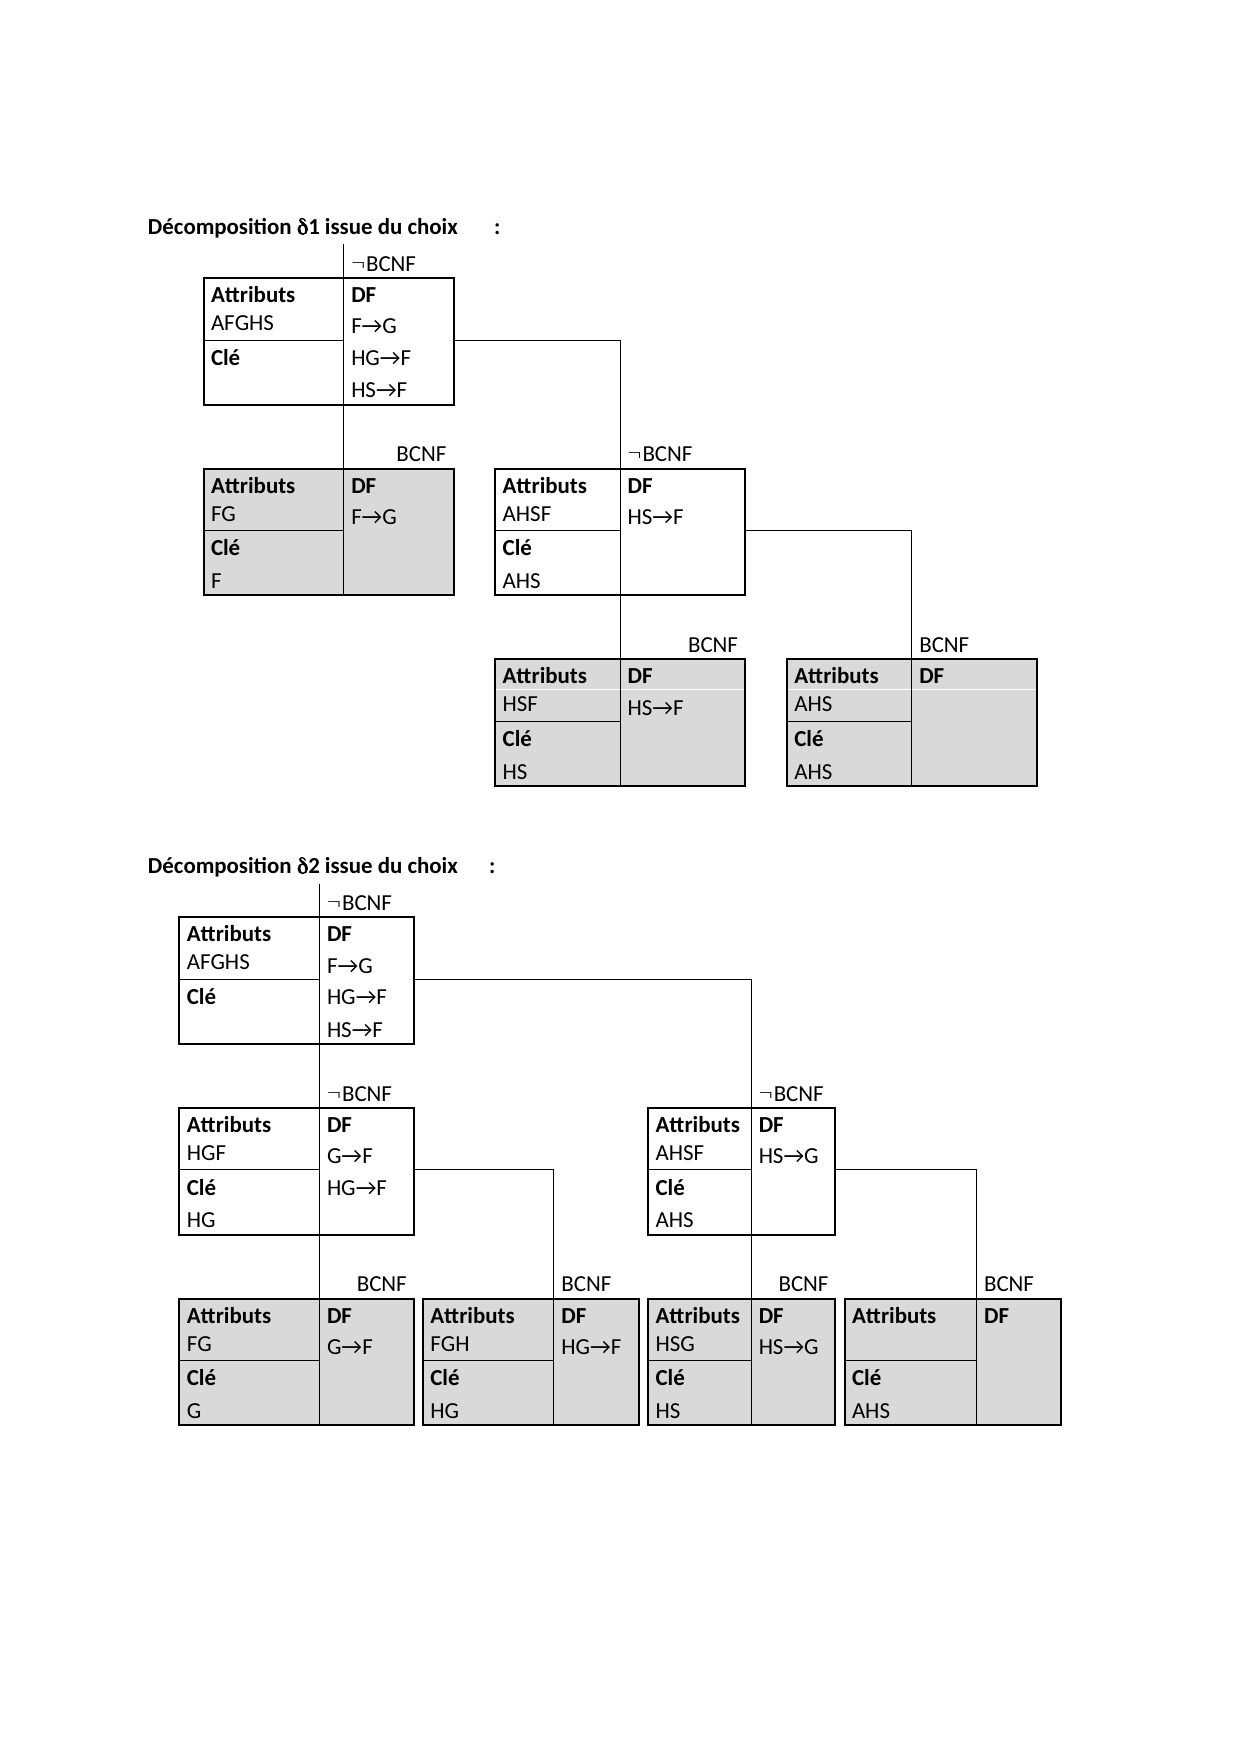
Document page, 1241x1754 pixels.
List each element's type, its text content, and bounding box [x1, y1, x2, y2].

table_cell [320, 1201, 413, 1233]
table_cell Clé [496, 531, 620, 561]
table_cell [845, 1043, 977, 1074]
table_cell [415, 1298, 422, 1329]
table_cell [344, 561, 453, 594]
table_cell AHSF [649, 1138, 751, 1169]
table_cell G [180, 1391, 319, 1424]
table_cell [554, 1234, 639, 1265]
table_cell HS→G [752, 1138, 834, 1169]
table_cell [621, 752, 744, 785]
table_cell [423, 980, 554, 1010]
table_cell [204, 690, 344, 721]
table_cell [836, 1107, 844, 1138]
table_cell Attributs [180, 1109, 319, 1138]
table_cell [648, 980, 751, 1010]
table_cell HS→G [752, 1329, 834, 1360]
table_cell Clé [205, 531, 343, 561]
table_cell [344, 596, 453, 625]
table_cell [454, 435, 495, 468]
table_cell [836, 1329, 844, 1360]
table_cell HG→F [320, 1169, 413, 1201]
table_cell [845, 1138, 977, 1169]
table_cell [415, 948, 423, 979]
table_cell DF [320, 1109, 413, 1138]
table_cell BCNF [621, 435, 745, 468]
table_cell [204, 658, 344, 689]
table_cell [746, 499, 787, 530]
table_cell [787, 561, 911, 594]
table_cell [977, 916, 1061, 947]
table_cell [204, 721, 344, 752]
table_cell [423, 1074, 554, 1107]
table_header BCNF [344, 244, 453, 277]
table_cell [787, 435, 912, 468]
table_cell [836, 1360, 844, 1391]
table_cell [454, 658, 494, 689]
table_cell [554, 1074, 639, 1107]
table_cell Attributs [788, 660, 911, 689]
table_cell BCNF [320, 1265, 414, 1297]
table_cell [745, 277, 787, 308]
table_cell [845, 1234, 976, 1265]
table_cell [414, 1265, 423, 1297]
table_cell HG→F [554, 1329, 638, 1360]
table_header [454, 244, 495, 277]
table_cell [344, 690, 453, 721]
table_cell [415, 980, 423, 1010]
table_cell [554, 1391, 638, 1424]
table_cell [639, 980, 648, 1010]
table_cell AHS [496, 561, 620, 594]
table_cell [320, 1045, 414, 1074]
table_cell [495, 308, 620, 339]
table_cell [554, 1043, 639, 1074]
table_cell Attributs [496, 470, 620, 499]
table_cell [455, 468, 494, 499]
table_cell [414, 1234, 423, 1265]
table_cell Clé [788, 722, 911, 752]
table_cell AHS [788, 690, 911, 721]
table_cell F→G [320, 948, 413, 979]
table_cell AHS [846, 1391, 976, 1424]
table_cell [752, 979, 835, 1010]
table_cell [204, 625, 344, 658]
table_cell [415, 1138, 423, 1169]
table_cell AHS [649, 1201, 751, 1233]
table_cell [414, 1074, 423, 1107]
table_cell [415, 1170, 423, 1201]
table_cell [454, 690, 494, 721]
table_cell [746, 658, 786, 689]
table_cell [648, 1010, 751, 1043]
table_cell [621, 561, 744, 594]
table_cell [787, 371, 912, 403]
table_cell [787, 308, 912, 339]
table_header [179, 884, 319, 916]
table_cell [845, 979, 977, 1010]
table_cell [977, 1169, 1061, 1201]
table_cell BCNF [977, 1265, 1061, 1297]
table_header [648, 884, 751, 916]
table_cell [423, 1234, 553, 1265]
table_cell [554, 1201, 639, 1233]
table_cell [495, 596, 620, 625]
table_cell DF [977, 1300, 1060, 1329]
table_header [204, 244, 343, 277]
table_cell [415, 1360, 422, 1391]
table_cell HS [496, 752, 620, 785]
table_cell [415, 916, 423, 947]
table_cell Clé [496, 722, 620, 752]
table_cell HG [424, 1391, 553, 1424]
table_cell [912, 690, 1036, 721]
table_cell [415, 1329, 422, 1360]
table_cell [746, 561, 787, 594]
table_cell BCNF [320, 1074, 414, 1107]
table_cell [640, 1391, 647, 1424]
table_cell [414, 1043, 423, 1074]
table_cell HGF [180, 1138, 319, 1169]
table_cell [205, 371, 343, 403]
table_cell HS→F [621, 690, 744, 721]
table_cell [977, 1010, 1061, 1043]
table_cell [648, 1265, 751, 1297]
table_cell HS→F [621, 499, 744, 530]
table_cell [912, 435, 1037, 468]
table_cell [977, 1329, 1060, 1360]
table_cell [621, 721, 744, 752]
table_header [745, 244, 787, 277]
table_cell [787, 340, 912, 371]
table_cell [621, 371, 745, 403]
table_cell AHSF [496, 499, 620, 530]
table_cell [554, 1107, 639, 1138]
table_cell Attributs [180, 918, 319, 947]
table_cell [621, 530, 744, 561]
table_cell [454, 752, 494, 785]
table_cell BCNF [752, 1265, 835, 1297]
table_cell [179, 1074, 319, 1107]
table_cell [455, 308, 495, 339]
table_cell [977, 1201, 1061, 1233]
table_cell BCNF [912, 625, 1037, 658]
table_cell [320, 1391, 413, 1424]
table_cell [836, 1391, 844, 1424]
table_cell [639, 1234, 648, 1265]
table_header [620, 244, 745, 277]
table_cell [752, 1043, 835, 1074]
table_cell [455, 277, 495, 308]
table_cell [423, 1170, 553, 1201]
table_cell [454, 594, 495, 625]
table_cell [746, 531, 787, 561]
table_cell [745, 340, 787, 371]
table_cell [787, 531, 911, 561]
table_cell AFGHS [205, 308, 343, 339]
table_cell [423, 1265, 553, 1297]
table_cell Attributs [205, 279, 343, 308]
table_cell [640, 1360, 647, 1391]
table_cell [845, 1170, 976, 1201]
table_cell [454, 404, 495, 435]
table_cell G→F [320, 1329, 413, 1360]
table_cell [415, 1107, 423, 1138]
table_cell [648, 1043, 751, 1074]
table_cell [320, 1360, 413, 1391]
table_cell DF [320, 918, 413, 947]
table_cell [751, 916, 835, 947]
table_cell DF [912, 660, 1036, 689]
table_cell HG→F [320, 979, 413, 1010]
table_cell [495, 435, 620, 468]
table_cell [787, 499, 912, 530]
table_cell [639, 916, 648, 947]
table_header [845, 884, 977, 916]
table_cell [455, 561, 494, 594]
table_cell [787, 468, 912, 499]
table_cell [745, 435, 787, 468]
table_cell [835, 1265, 844, 1297]
table_cell [745, 308, 787, 339]
table_header [977, 884, 1061, 916]
table_cell [912, 404, 1037, 435]
table_cell HS→F [320, 1010, 413, 1043]
table_cell [835, 1043, 844, 1074]
table_cell FGH [424, 1329, 553, 1360]
table_cell [179, 1265, 319, 1297]
table_cell [495, 371, 620, 403]
table_cell [836, 1138, 844, 1169]
table_cell [554, 948, 639, 979]
table_cell [639, 1074, 648, 1107]
table_cell [746, 468, 787, 499]
table_cell DF [752, 1300, 834, 1329]
table_cell [554, 1010, 639, 1043]
table_cell [845, 1107, 977, 1138]
table_cell Clé [649, 1361, 751, 1391]
table_cell HS→F [344, 371, 453, 403]
table_cell [752, 1236, 835, 1265]
table_cell [621, 404, 745, 435]
table_cell [752, 1169, 834, 1201]
table_cell [912, 530, 1037, 561]
table_cell [746, 721, 786, 752]
table_cell [912, 468, 1037, 499]
table_cell [495, 277, 620, 308]
table_header BCNF [320, 884, 414, 916]
table_cell [977, 1043, 1061, 1074]
table_cell [180, 1010, 319, 1043]
table_cell [344, 625, 453, 658]
table_cell [495, 404, 620, 435]
table_cell Clé [180, 980, 319, 1010]
table_cell [787, 594, 911, 625]
text Décomposition 2 issue du choix : [148, 851, 1093, 879]
table_cell [746, 690, 786, 721]
table_cell Attributs [649, 1300, 751, 1329]
table_cell [423, 1107, 554, 1138]
table_cell [639, 1169, 647, 1201]
table_cell [745, 371, 787, 403]
text Décomposition 1 issue du choix : [148, 212, 1093, 240]
table_cell [912, 340, 1037, 371]
table_cell [745, 404, 787, 435]
table_cell [846, 1329, 976, 1360]
table_cell DF [621, 470, 744, 499]
table_cell BCNF [344, 435, 453, 468]
table_header [912, 244, 1037, 277]
table_cell [639, 1138, 647, 1169]
table_cell [423, 1043, 554, 1074]
table_cell [620, 308, 745, 339]
table_cell Attributs [649, 1109, 751, 1138]
table_cell Attributs [205, 470, 343, 499]
table_cell Clé [846, 1361, 976, 1391]
table_cell [344, 658, 453, 689]
table_cell [204, 752, 344, 785]
table_cell DF [344, 470, 453, 499]
table_cell [179, 1236, 319, 1265]
table_cell [752, 1391, 834, 1424]
table_cell [621, 596, 745, 625]
table_cell DF [554, 1300, 638, 1329]
table_cell Attributs [496, 660, 620, 689]
table_cell [912, 371, 1037, 403]
table_cell [344, 530, 453, 561]
table_cell [912, 721, 1036, 752]
table_cell [344, 752, 453, 785]
table_cell [835, 948, 844, 979]
table_cell [912, 752, 1036, 785]
table_cell DF [320, 1300, 413, 1329]
table_cell [415, 1391, 422, 1424]
table_cell [455, 371, 495, 403]
table_cell [787, 404, 912, 435]
table_cell [746, 752, 786, 785]
table_cell [495, 341, 620, 371]
table_cell [554, 1138, 639, 1169]
table_cell [977, 1138, 1061, 1169]
table_cell [454, 625, 495, 658]
table_cell BCNF [752, 1074, 835, 1107]
table_cell [415, 1201, 423, 1233]
table_cell [455, 341, 495, 371]
table_cell [423, 1201, 553, 1233]
table_cell [648, 1236, 751, 1265]
table_cell HSF [496, 690, 620, 721]
table_header [423, 884, 554, 916]
table_cell HSG [649, 1329, 751, 1360]
table_cell [620, 277, 745, 308]
table_cell [745, 594, 787, 625]
table_cell Attributs [846, 1300, 976, 1329]
table_cell [415, 1010, 423, 1043]
table_cell G→F [320, 1138, 413, 1169]
table_cell [554, 916, 639, 947]
table_cell BCNF [554, 1265, 639, 1297]
table_cell [640, 1298, 647, 1329]
table_cell [745, 625, 787, 658]
table_cell Clé [424, 1361, 553, 1391]
table_cell HG [180, 1201, 319, 1233]
table_cell [836, 1201, 844, 1233]
table_header [787, 244, 912, 277]
table_header [835, 884, 844, 916]
table_cell [835, 1234, 844, 1265]
table_cell [845, 1074, 977, 1107]
table_cell [752, 1201, 834, 1233]
table_cell [835, 1010, 844, 1043]
table_cell [423, 1138, 554, 1169]
table_cell [423, 1010, 554, 1043]
table_cell [751, 948, 835, 979]
table_cell [455, 530, 494, 561]
table_cell F→G [344, 308, 453, 339]
table_cell [977, 1074, 1061, 1107]
table_cell [787, 277, 912, 308]
table_cell Clé [180, 1170, 319, 1201]
table_cell [648, 916, 751, 947]
table_cell HS [649, 1391, 751, 1424]
table_header [554, 884, 639, 916]
table_cell [787, 625, 911, 658]
table_cell DF [752, 1109, 834, 1138]
table_cell [344, 721, 453, 752]
table_cell F [205, 561, 343, 594]
table_cell [835, 916, 844, 947]
table_cell [554, 1169, 639, 1201]
table_cell [912, 277, 1037, 308]
table_cell FG [205, 499, 343, 530]
table_cell [912, 594, 1037, 625]
table_cell [912, 499, 1037, 530]
table_cell [639, 1043, 648, 1074]
table_cell [344, 406, 453, 435]
table_cell [912, 561, 1037, 594]
table_header [495, 244, 620, 277]
table_cell [648, 948, 751, 979]
table_cell [752, 1360, 834, 1391]
table_cell [845, 1265, 976, 1297]
table_cell [845, 948, 977, 979]
table_cell [845, 916, 977, 947]
table_cell [204, 596, 344, 625]
table_cell [204, 406, 343, 435]
table_cell [836, 1298, 844, 1329]
table_cell AHS [788, 752, 911, 785]
table_cell DF [621, 660, 744, 689]
table_cell [454, 721, 494, 752]
table_cell Clé [205, 341, 343, 371]
table_cell F→G [344, 499, 453, 530]
table_cell Clé [180, 1361, 319, 1391]
table_cell Clé [649, 1170, 751, 1201]
table_cell [639, 1201, 647, 1233]
table_cell [320, 1236, 414, 1265]
table_cell [455, 499, 494, 530]
table_cell [977, 948, 1061, 979]
table_cell [179, 1045, 319, 1074]
table_cell [554, 980, 639, 1010]
table_cell HG→F [344, 340, 453, 371]
table_cell AFGHS [180, 948, 319, 979]
table_cell [621, 340, 745, 371]
table_cell [204, 435, 343, 468]
table_cell [423, 916, 554, 947]
table_cell Attributs [180, 1300, 319, 1329]
table_header [414, 884, 423, 916]
table_cell [639, 1265, 648, 1297]
table_header [751, 884, 835, 916]
table_cell [912, 308, 1037, 339]
table_header [639, 884, 648, 916]
table_cell BCNF [621, 625, 745, 658]
table_cell [640, 1329, 647, 1360]
table_cell Attributs [424, 1300, 553, 1329]
table_cell [977, 979, 1061, 1010]
table_cell [977, 1234, 1061, 1265]
table_cell [554, 1360, 638, 1391]
table_cell [639, 948, 648, 979]
table_cell [752, 1010, 835, 1043]
table_cell [648, 1074, 751, 1107]
table_cell [845, 1010, 977, 1043]
table_cell [977, 1107, 1061, 1138]
table_cell [639, 1107, 647, 1138]
table_cell [836, 1170, 844, 1201]
table_cell [835, 979, 844, 1010]
table_cell [845, 1201, 976, 1233]
table_cell [423, 948, 554, 979]
table_cell [639, 1010, 648, 1043]
table_cell [495, 625, 620, 658]
table_cell [977, 1360, 1060, 1391]
table_cell [835, 1074, 844, 1107]
table_cell FG [180, 1329, 319, 1360]
table_cell DF [344, 279, 453, 308]
table_cell [977, 1391, 1060, 1424]
